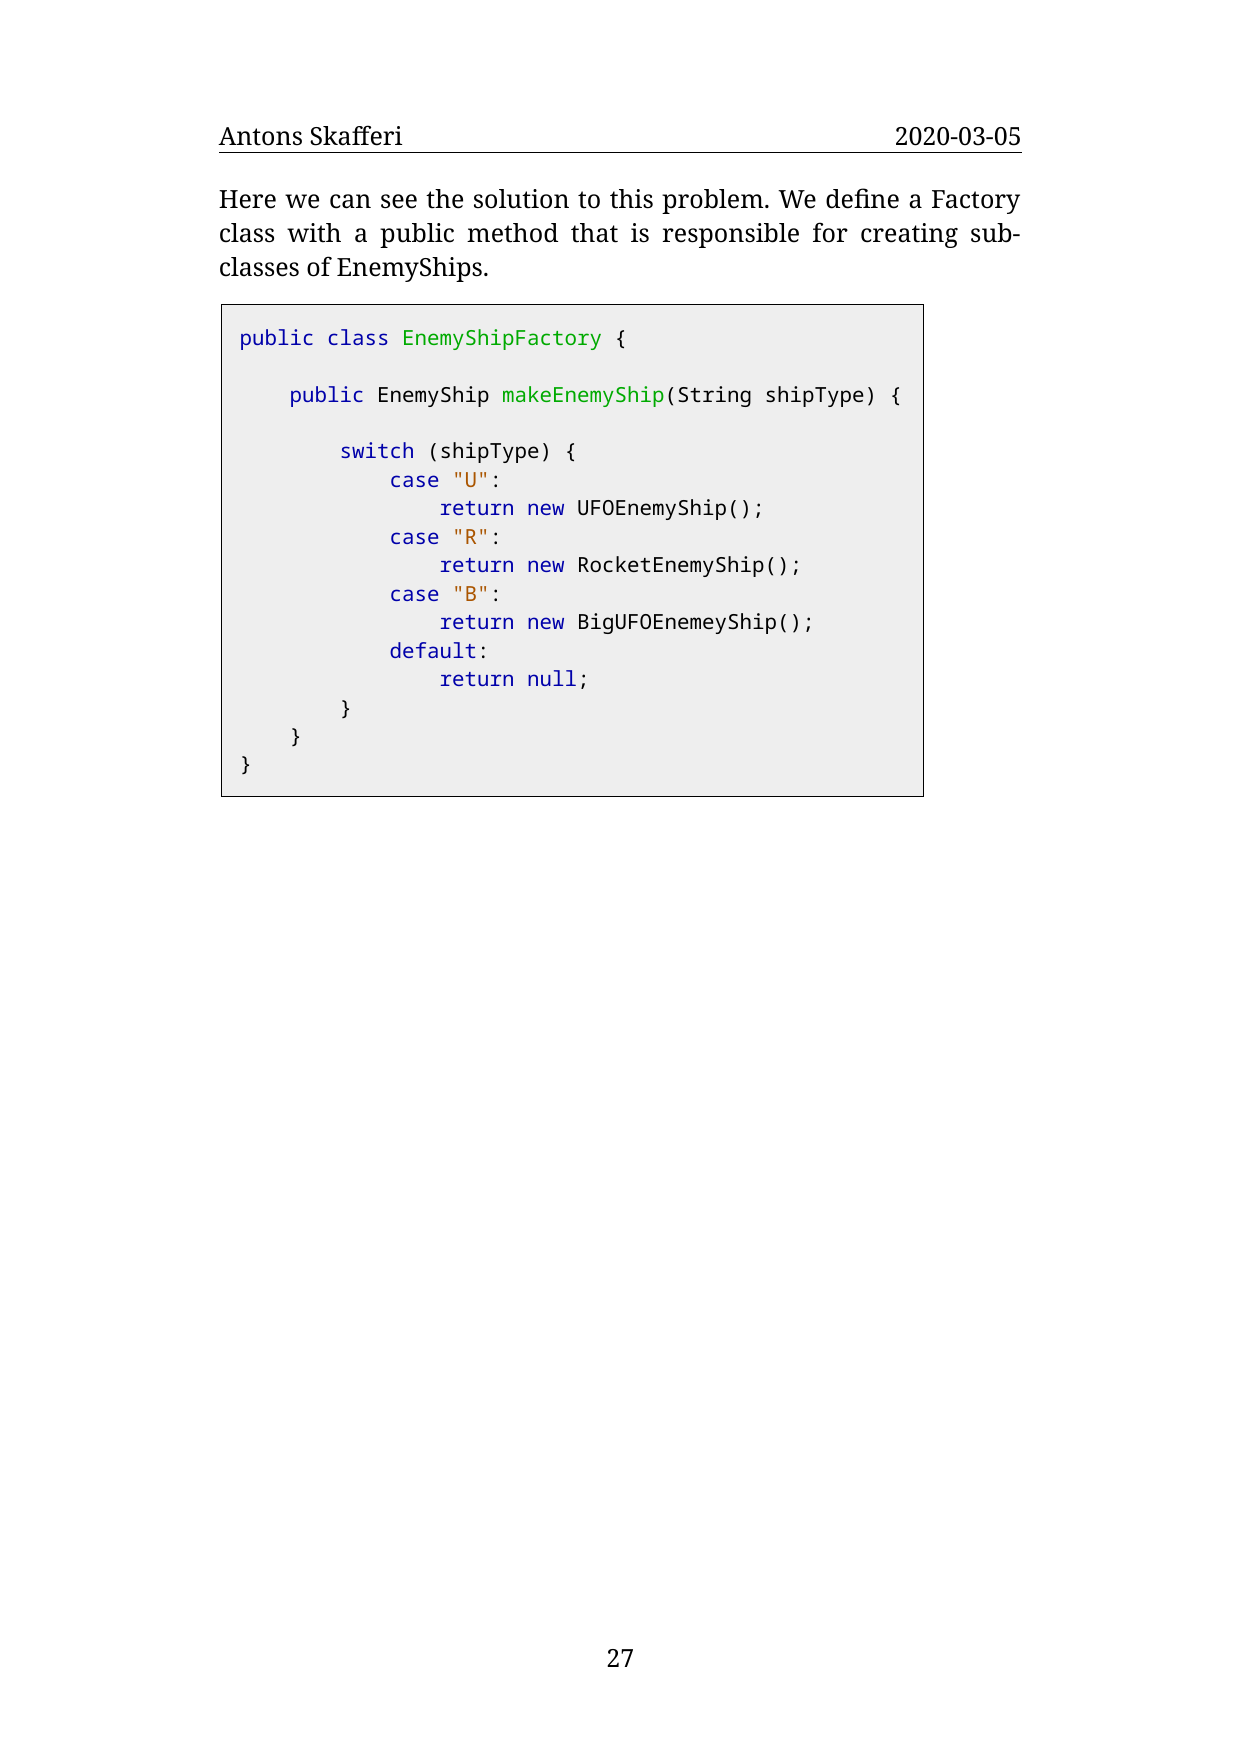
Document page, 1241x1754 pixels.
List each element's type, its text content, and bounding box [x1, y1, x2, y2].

text Here we can see the solution to this problem. We define a Factory class with a public method that is responsible for creating sub-classes of EnemyShips. [218, 182, 1022, 284]
